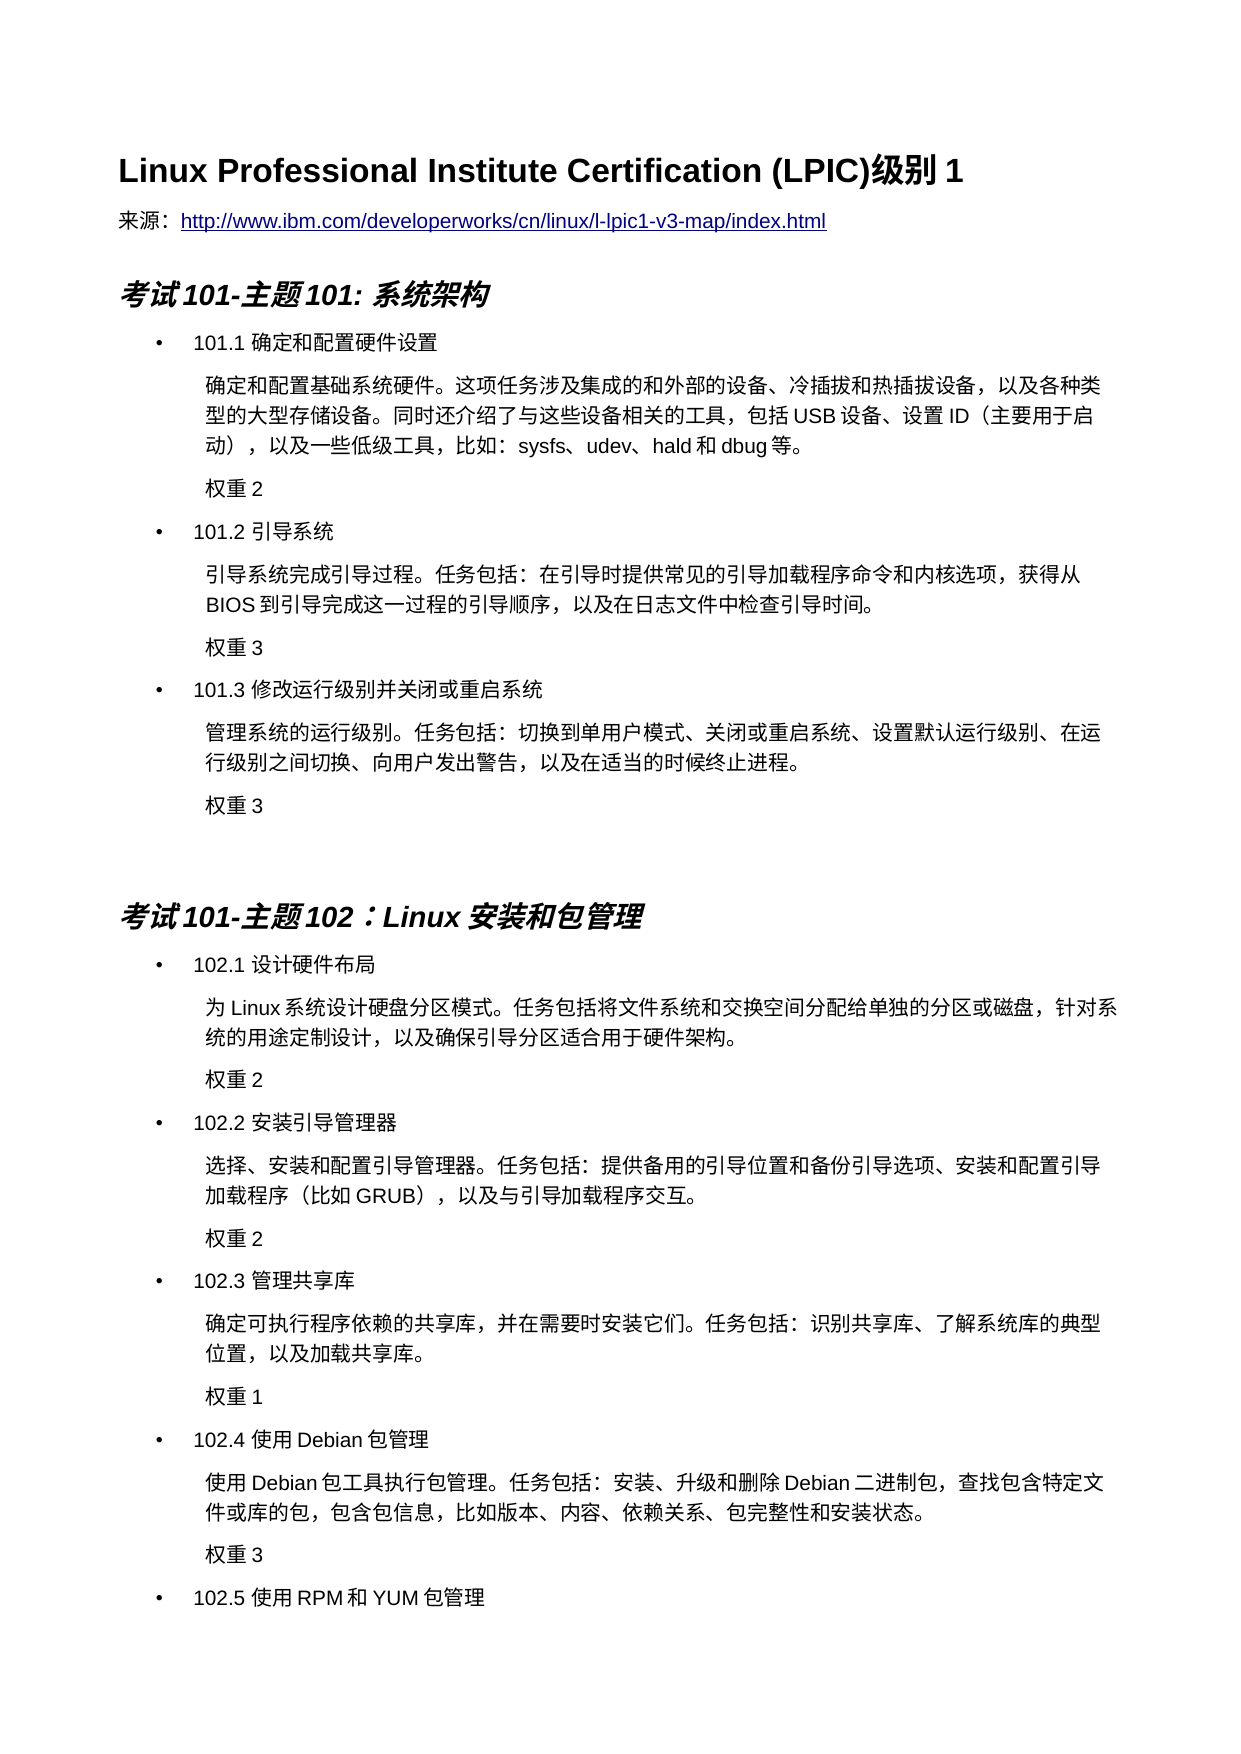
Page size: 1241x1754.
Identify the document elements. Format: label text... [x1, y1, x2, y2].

text 权重3 [206, 631, 1122, 661]
subtitle 考试101-主题101: 系统架构 [118, 272, 1122, 314]
subtitle Linux Professional Institute Certification (LPIC)级别1 [118, 143, 1122, 192]
text 权重3 [206, 1539, 1122, 1569]
list 101.1 确定和配置硬件设置 [156, 327, 1122, 357]
text 权重2 [206, 1222, 1122, 1252]
list 101.3 修改运行级别并关闭或重启系统 [156, 673, 1122, 704]
text 引导系统完成引导过程。任务包括：在引导时提供常见的引导加载程序命令和内核选项，获得从BIOS到引导完成这一过程的引导顺序，以及在日志文件中检查引导时间。 [206, 558, 1122, 618]
list 102.4 使用Debian包管理 [156, 1423, 1122, 1453]
text 权重1 [206, 1380, 1122, 1411]
text 选择、安装和配置引导管理器。任务包括：提供备用的引导位置和备份引导选项、安装和配置引导加载程序（比如GRUB），以及与引导加载程序交互。 [206, 1149, 1122, 1209]
text 管理系统的运行级别。任务包括：切换到单用户模式、关闭或重启系统、设置默认运行级别、在运行级别之间切换、向用户发出警告，以及在适当的时候终止进程。 [206, 716, 1122, 777]
text 权重3 [206, 789, 1122, 819]
list 102.3 管理共享库 [156, 1265, 1122, 1295]
list 102.2 安装引导管理器 [156, 1106, 1122, 1137]
text 为Linux系统设计硬盘分区模式。任务包括将文件系统和交换空间分配给单独的分区或磁盘，针对系统的用途定制设计，以及确保引导分区适合用于硬件架构。 [206, 991, 1122, 1051]
list 102.1 设计硬件布局 [156, 948, 1122, 978]
text 确定和配置基础系统硬件。这项任务涉及集成的和外部的设备、冷插拔和热插拔设备，以及各种类型的大型存储设备。同时还介绍了与这些设备相关的工具，包括USB设备、设置ID（主要用于启动），以及一些低级工具，比如：sysfs、udev、hald和dbug等。 [206, 369, 1122, 460]
text 确定可执行程序依赖的共享库，并在需要时安装它们。任务包括：识别共享库、了解系统库的典型位置，以及加载共享库。 [206, 1307, 1122, 1368]
list 102.5 使用RPM和YUM包管理 [156, 1581, 1122, 1612]
text 来源：http://www.ibm.com/developerworks/cn/linux/l-lpic1-v3-map/index.html [118, 204, 1122, 234]
text 使用Debian包工具执行包管理。任务包括：安装、升级和删除Debian二进制包，查找包含特定文件或库的包，包含包信息，比如版本、内容、依赖关系、包完整性和安装状态。 [206, 1466, 1122, 1526]
subtitle 考试101-主题102：Linux安装和包管理 [118, 893, 1122, 936]
text 权重2 [206, 1064, 1122, 1094]
text 权重2 [206, 472, 1122, 503]
list 101.2 引导系统 [156, 515, 1122, 545]
